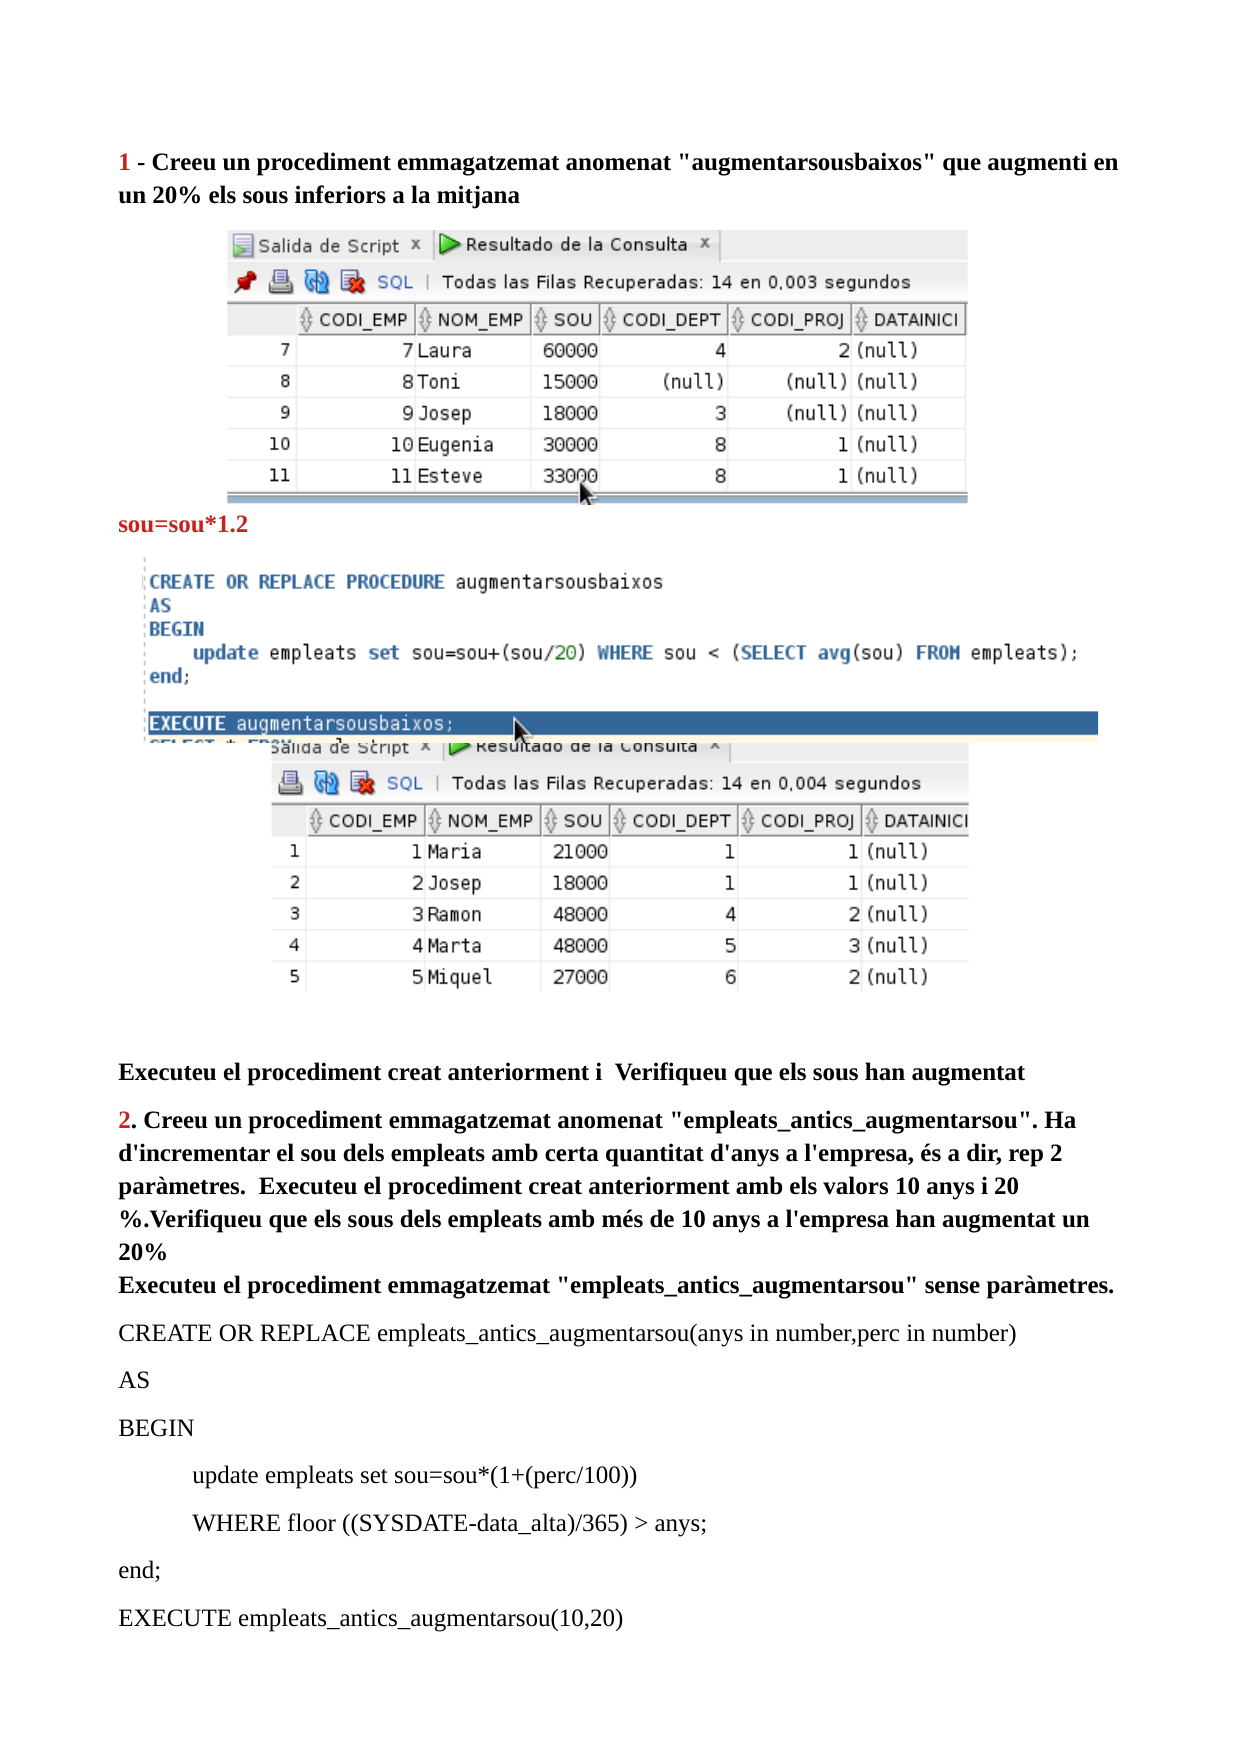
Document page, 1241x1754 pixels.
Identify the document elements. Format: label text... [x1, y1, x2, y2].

text end; [118, 1556, 1122, 1584]
picture [227, 230, 968, 505]
text Executeu el procediment creat anteriorment i Verifiqueu que els sous han augmentat [118, 557, 1122, 1086]
text WHERE floor ((SYSDATE-data_alta)/365) > anys; [118, 1508, 1122, 1537]
text BEGIN [118, 1413, 1122, 1442]
text update empleats set sou=sou*(1+(perc/100)) [118, 1460, 1122, 1489]
picture [142, 556, 1099, 992]
text 1 - Creeu un procediment emmagatzemat anomenat "augmentarsousbaixos" que augmenti en un 20% els sous inferiors a la mitjana [118, 147, 1122, 209]
text AS [118, 1365, 1122, 1394]
text CREATE OR REPLACE empleats_antics_augmentarsou(anys in number,perc in number) [118, 1318, 1122, 1346]
text EXECUTE empleats_antics_augmentarsou(10,20) [118, 1603, 1122, 1632]
text 2. Creeu un procediment emmagatzemat anomenat "empleats_antics_augmentarsou". Ha d'incrementar el sou dels empleats amb certa quantitat d'anys a l'empresa, és a dir, rep 2 paràmetres. Executeu el procediment creat anteriorment amb els valors 10 anys i 20 %.Verifiqueu que els sous dels empleats amb més de 10 anys a l'empresa han augmentat un 20% Executeu el procediment emmagatzemat "empleats_antics_augmentarsou" sense paràmetres. [118, 1105, 1122, 1299]
text sou=sou*1.2 [118, 227, 1122, 538]
